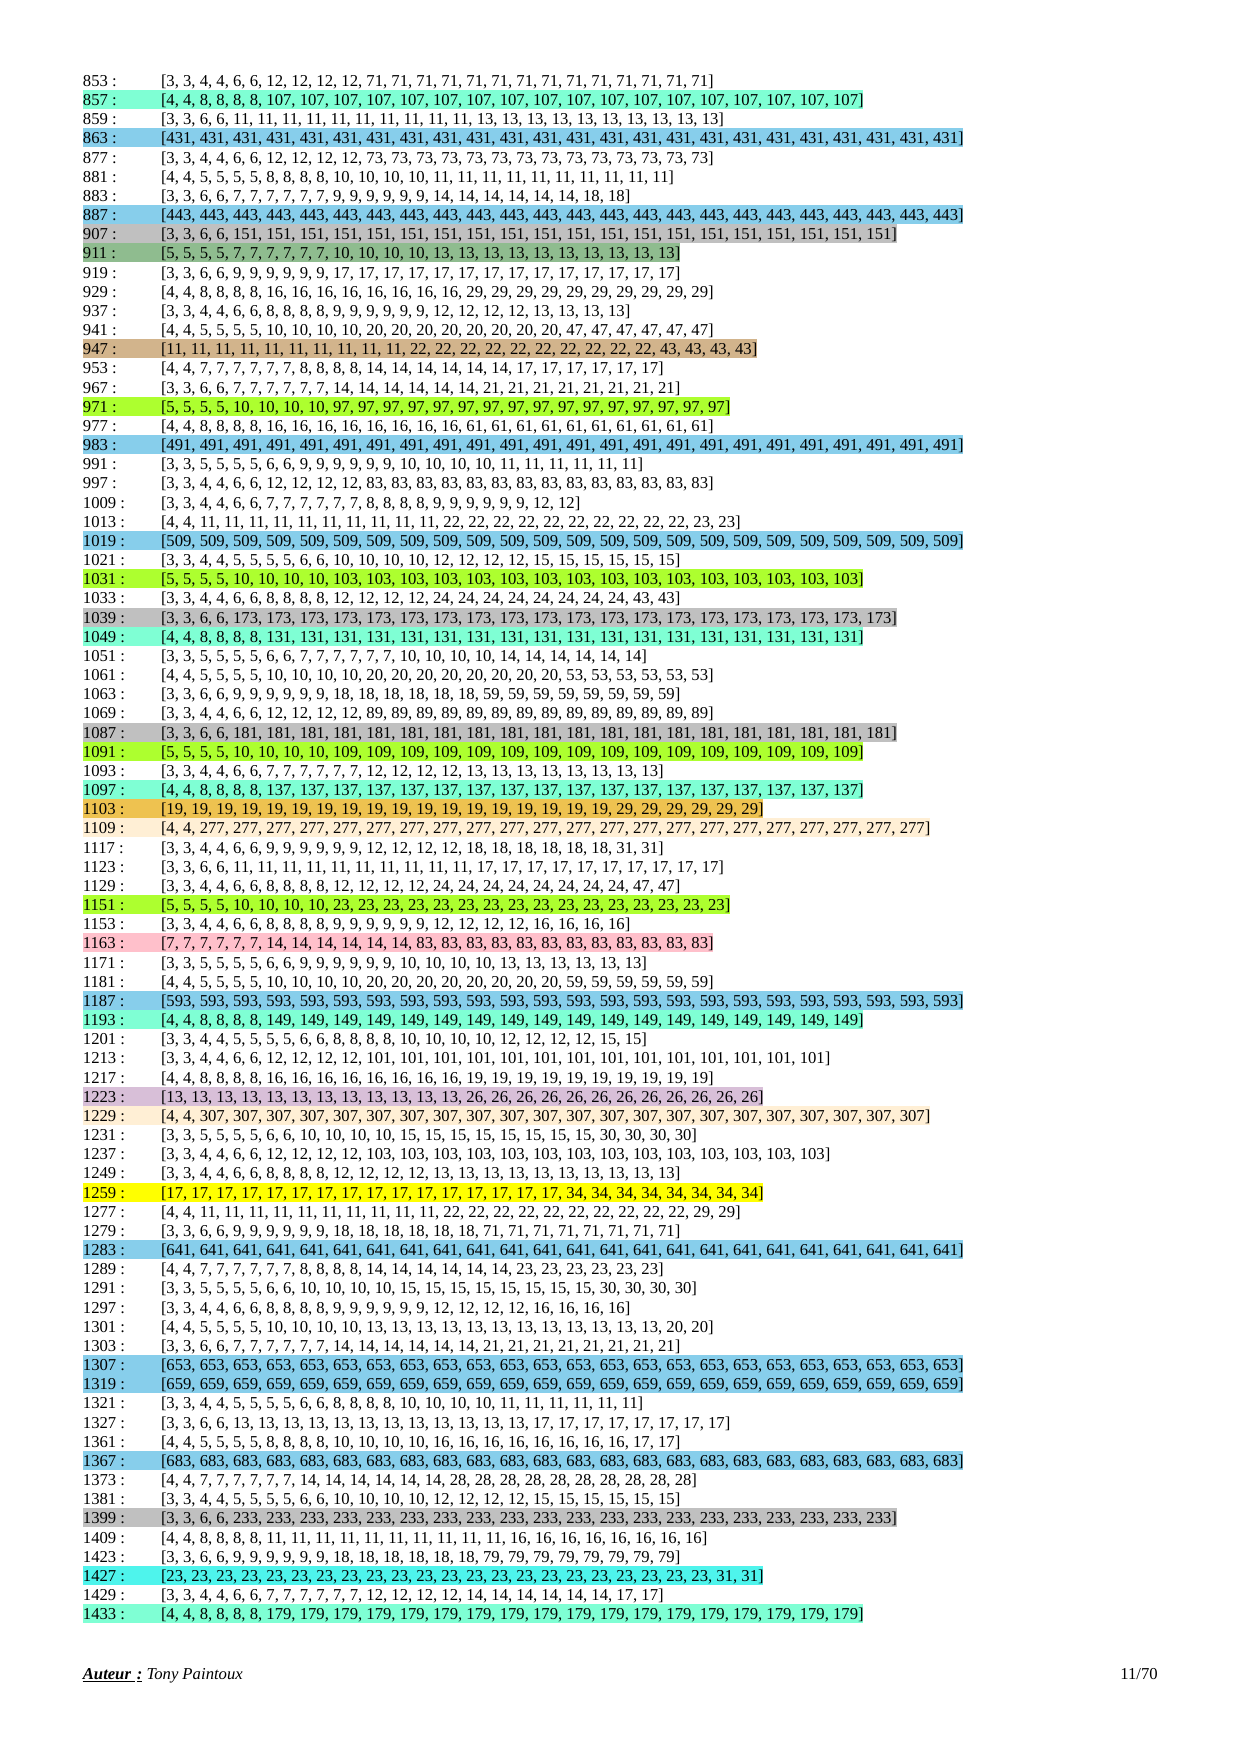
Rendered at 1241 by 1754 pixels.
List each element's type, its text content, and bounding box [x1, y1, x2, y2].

text 1171 : [3, 3, 5, 5, 5, 5, 6, 6, 9, 9, 9, 9, 9, 9, 10, 10, 10, 10, 13, 13, 13, 13, 13, 13] [83, 952, 1157, 972]
text 1021 : [3, 3, 4, 4, 5, 5, 5, 5, 6, 6, 10, 10, 10, 10, 12, 12, 12, 12, 15, 15, 15, 15, 15, 15] [83, 550, 1157, 569]
text 1213 : [3, 3, 4, 4, 6, 6, 12, 12, 12, 12, 101, 101, 101, 101, 101, 101, 101, 101, 101, 101, 101, 101, 101, 101] [83, 1048, 1157, 1067]
text 953 : [4, 4, 7, 7, 7, 7, 7, 7, 8, 8, 8, 8, 14, 14, 14, 14, 14, 14, 17, 17, 17, 17, 17, 17] [83, 358, 1157, 377]
text 1303 : [3, 3, 6, 6, 7, 7, 7, 7, 7, 7, 14, 14, 14, 14, 14, 14, 21, 21, 21, 21, 21, 21, 21, 21] [83, 1336, 1157, 1355]
text 1321 : [3, 3, 4, 4, 5, 5, 5, 5, 6, 6, 8, 8, 8, 8, 10, 10, 10, 10, 11, 11, 11, 11, 11, 11] [83, 1393, 1157, 1412]
text 1297 : [3, 3, 4, 4, 6, 6, 8, 8, 8, 8, 9, 9, 9, 9, 9, 9, 12, 12, 12, 12, 16, 16, 16, 16] [83, 1297, 1157, 1317]
text 1019 : [509, 509, 509, 509, 509, 509, 509, 509, 509, 509, 509, 509, 509, 509, 509, 509, 509, 509, 509, 509, 509, 509, 509, 509] [83, 531, 1157, 550]
text 1283 : [641, 641, 641, 641, 641, 641, 641, 641, 641, 641, 641, 641, 641, 641, 641, 641, 641, 641, 641, 641, 641, 641, 641, 641] [83, 1240, 1157, 1259]
text 1087 : [3, 3, 6, 6, 181, 181, 181, 181, 181, 181, 181, 181, 181, 181, 181, 181, 181, 181, 181, 181, 181, 181, 181, 181] [83, 722, 1157, 742]
text 941 : [4, 4, 5, 5, 5, 5, 10, 10, 10, 10, 20, 20, 20, 20, 20, 20, 20, 20, 47, 47, 47, 47, 47, 47] [83, 320, 1157, 339]
text 1153 : [3, 3, 4, 4, 6, 6, 8, 8, 8, 8, 9, 9, 9, 9, 9, 9, 12, 12, 12, 12, 16, 16, 16, 16] [83, 914, 1157, 933]
text 1117 : [3, 3, 4, 4, 6, 6, 9, 9, 9, 9, 9, 9, 12, 12, 12, 12, 18, 18, 18, 18, 18, 18, 31, 31] [83, 837, 1157, 857]
text 1259 : [17, 17, 17, 17, 17, 17, 17, 17, 17, 17, 17, 17, 17, 17, 17, 17, 34, 34, 34, 34, 34, 34, 34, 34] [83, 1182, 1157, 1202]
text 929 : [4, 4, 8, 8, 8, 8, 16, 16, 16, 16, 16, 16, 16, 16, 29, 29, 29, 29, 29, 29, 29, 29, 29, 29] [83, 282, 1157, 301]
text 991 : [3, 3, 5, 5, 5, 5, 6, 6, 9, 9, 9, 9, 9, 9, 10, 10, 10, 10, 11, 11, 11, 11, 11, 11] [83, 454, 1157, 473]
text 1231 : [3, 3, 5, 5, 5, 5, 6, 6, 10, 10, 10, 10, 15, 15, 15, 15, 15, 15, 15, 15, 30, 30, 30, 30] [83, 1125, 1157, 1144]
text 853 : [3, 3, 4, 4, 6, 6, 12, 12, 12, 12, 71, 71, 71, 71, 71, 71, 71, 71, 71, 71, 71, 71, 71, 71] [83, 71, 1157, 90]
text 1429 : [3, 3, 4, 4, 6, 6, 7, 7, 7, 7, 7, 7, 12, 12, 12, 12, 14, 14, 14, 14, 14, 14, 17, 17] [83, 1585, 1157, 1604]
text 1367 : [683, 683, 683, 683, 683, 683, 683, 683, 683, 683, 683, 683, 683, 683, 683, 683, 683, 683, 683, 683, 683, 683, 683, 683] [83, 1451, 1157, 1470]
text 857 : [4, 4, 8, 8, 8, 8, 107, 107, 107, 107, 107, 107, 107, 107, 107, 107, 107, 107, 107, 107, 107, 107, 107, 107] [83, 90, 1157, 109]
text 1069 : [3, 3, 4, 4, 6, 6, 12, 12, 12, 12, 89, 89, 89, 89, 89, 89, 89, 89, 89, 89, 89, 89, 89, 89] [83, 703, 1157, 722]
text 1381 : [3, 3, 4, 4, 5, 5, 5, 5, 6, 6, 10, 10, 10, 10, 12, 12, 12, 12, 15, 15, 15, 15, 15, 15] [83, 1489, 1157, 1508]
text 1009 : [3, 3, 4, 4, 6, 6, 7, 7, 7, 7, 7, 7, 8, 8, 8, 8, 9, 9, 9, 9, 9, 9, 12, 12] [83, 492, 1157, 512]
text 1307 : [653, 653, 653, 653, 653, 653, 653, 653, 653, 653, 653, 653, 653, 653, 653, 653, 653, 653, 653, 653, 653, 653, 653, 653] [83, 1355, 1157, 1374]
text 859 : [3, 3, 6, 6, 11, 11, 11, 11, 11, 11, 11, 11, 11, 11, 13, 13, 13, 13, 13, 13, 13, 13, 13, 13] [83, 109, 1157, 128]
text 1033 : [3, 3, 4, 4, 6, 6, 8, 8, 8, 8, 12, 12, 12, 12, 24, 24, 24, 24, 24, 24, 24, 24, 43, 43] [83, 588, 1157, 607]
text 877 : [3, 3, 4, 4, 6, 6, 12, 12, 12, 12, 73, 73, 73, 73, 73, 73, 73, 73, 73, 73, 73, 73, 73, 73] [83, 147, 1157, 167]
text 1361 : [4, 4, 5, 5, 5, 5, 8, 8, 8, 8, 10, 10, 10, 10, 16, 16, 16, 16, 16, 16, 16, 16, 17, 17] [83, 1432, 1157, 1451]
text 883 : [3, 3, 6, 6, 7, 7, 7, 7, 7, 7, 9, 9, 9, 9, 9, 9, 14, 14, 14, 14, 14, 14, 18, 18] [83, 186, 1157, 205]
text 1223 : [13, 13, 13, 13, 13, 13, 13, 13, 13, 13, 13, 13, 26, 26, 26, 26, 26, 26, 26, 26, 26, 26, 26, 26] [83, 1087, 1157, 1106]
text 1327 : [3, 3, 6, 6, 13, 13, 13, 13, 13, 13, 13, 13, 13, 13, 13, 13, 17, 17, 17, 17, 17, 17, 17, 17] [83, 1412, 1157, 1432]
text 1091 : [5, 5, 5, 5, 10, 10, 10, 10, 109, 109, 109, 109, 109, 109, 109, 109, 109, 109, 109, 109, 109, 109, 109, 109] [83, 742, 1157, 761]
text 1249 : [3, 3, 4, 4, 6, 6, 8, 8, 8, 8, 12, 12, 12, 12, 13, 13, 13, 13, 13, 13, 13, 13, 13, 13] [83, 1163, 1157, 1182]
text 907 : [3, 3, 6, 6, 151, 151, 151, 151, 151, 151, 151, 151, 151, 151, 151, 151, 151, 151, 151, 151, 151, 151, 151, 151] [83, 224, 1157, 243]
text 1181 : [4, 4, 5, 5, 5, 5, 10, 10, 10, 10, 20, 20, 20, 20, 20, 20, 20, 20, 59, 59, 59, 59, 59, 59] [83, 972, 1157, 991]
text 1123 : [3, 3, 6, 6, 11, 11, 11, 11, 11, 11, 11, 11, 11, 11, 17, 17, 17, 17, 17, 17, 17, 17, 17, 17] [83, 857, 1157, 876]
text 1319 : [659, 659, 659, 659, 659, 659, 659, 659, 659, 659, 659, 659, 659, 659, 659, 659, 659, 659, 659, 659, 659, 659, 659, 659] [83, 1374, 1157, 1393]
text 881 : [4, 4, 5, 5, 5, 5, 8, 8, 8, 8, 10, 10, 10, 10, 11, 11, 11, 11, 11, 11, 11, 11, 11, 11] [83, 167, 1157, 186]
text 967 : [3, 3, 6, 6, 7, 7, 7, 7, 7, 7, 14, 14, 14, 14, 14, 14, 21, 21, 21, 21, 21, 21, 21, 21] [83, 377, 1157, 397]
text 1031 : [5, 5, 5, 5, 10, 10, 10, 10, 103, 103, 103, 103, 103, 103, 103, 103, 103, 103, 103, 103, 103, 103, 103, 103] [83, 569, 1157, 588]
text 1093 : [3, 3, 4, 4, 6, 6, 7, 7, 7, 7, 7, 7, 12, 12, 12, 12, 13, 13, 13, 13, 13, 13, 13, 13] [83, 761, 1157, 780]
text 1229 : [4, 4, 307, 307, 307, 307, 307, 307, 307, 307, 307, 307, 307, 307, 307, 307, 307, 307, 307, 307, 307, 307, 307, 307] [83, 1106, 1157, 1125]
text 1061 : [4, 4, 5, 5, 5, 5, 10, 10, 10, 10, 20, 20, 20, 20, 20, 20, 20, 20, 53, 53, 53, 53, 53, 53] [83, 665, 1157, 684]
text 977 : [4, 4, 8, 8, 8, 8, 16, 16, 16, 16, 16, 16, 16, 16, 61, 61, 61, 61, 61, 61, 61, 61, 61, 61] [83, 416, 1157, 435]
text 1291 : [3, 3, 5, 5, 5, 5, 6, 6, 10, 10, 10, 10, 15, 15, 15, 15, 15, 15, 15, 15, 30, 30, 30, 30] [83, 1278, 1157, 1297]
text 1399 : [3, 3, 6, 6, 233, 233, 233, 233, 233, 233, 233, 233, 233, 233, 233, 233, 233, 233, 233, 233, 233, 233, 233, 233] [83, 1508, 1157, 1527]
text 1109 : [4, 4, 277, 277, 277, 277, 277, 277, 277, 277, 277, 277, 277, 277, 277, 277, 277, 277, 277, 277, 277, 277, 277, 277] [83, 818, 1157, 837]
text 937 : [3, 3, 4, 4, 6, 6, 8, 8, 8, 8, 9, 9, 9, 9, 9, 9, 12, 12, 12, 12, 13, 13, 13, 13] [83, 301, 1157, 320]
text 1277 : [4, 4, 11, 11, 11, 11, 11, 11, 11, 11, 11, 11, 22, 22, 22, 22, 22, 22, 22, 22, 22, 22, 29, 29] [83, 1202, 1157, 1221]
text 1049 : [4, 4, 8, 8, 8, 8, 131, 131, 131, 131, 131, 131, 131, 131, 131, 131, 131, 131, 131, 131, 131, 131, 131, 131] [83, 627, 1157, 646]
text 1201 : [3, 3, 4, 4, 5, 5, 5, 5, 6, 6, 8, 8, 8, 8, 10, 10, 10, 10, 12, 12, 12, 12, 15, 15] [83, 1029, 1157, 1048]
text 863 : [431, 431, 431, 431, 431, 431, 431, 431, 431, 431, 431, 431, 431, 431, 431, 431, 431, 431, 431, 431, 431, 431, 431, 431] [83, 128, 1157, 147]
text 947 : [11, 11, 11, 11, 11, 11, 11, 11, 11, 11, 22, 22, 22, 22, 22, 22, 22, 22, 22, 22, 43, 43, 43, 43] [83, 339, 1157, 358]
text 1151 : [5, 5, 5, 5, 10, 10, 10, 10, 23, 23, 23, 23, 23, 23, 23, 23, 23, 23, 23, 23, 23, 23, 23, 23] [83, 895, 1157, 914]
text 1187 : [593, 593, 593, 593, 593, 593, 593, 593, 593, 593, 593, 593, 593, 593, 593, 593, 593, 593, 593, 593, 593, 593, 593, 593] [83, 991, 1157, 1010]
text 1279 : [3, 3, 6, 6, 9, 9, 9, 9, 9, 9, 18, 18, 18, 18, 18, 18, 71, 71, 71, 71, 71, 71, 71, 71] [83, 1221, 1157, 1240]
text 1129 : [3, 3, 4, 4, 6, 6, 8, 8, 8, 8, 12, 12, 12, 12, 24, 24, 24, 24, 24, 24, 24, 24, 47, 47] [83, 876, 1157, 895]
text 1013 : [4, 4, 11, 11, 11, 11, 11, 11, 11, 11, 11, 11, 22, 22, 22, 22, 22, 22, 22, 22, 22, 22, 23, 23] [83, 512, 1157, 531]
text 911 : [5, 5, 5, 5, 7, 7, 7, 7, 7, 7, 10, 10, 10, 10, 13, 13, 13, 13, 13, 13, 13, 13, 13, 13] [83, 243, 1157, 262]
text 887 : [443, 443, 443, 443, 443, 443, 443, 443, 443, 443, 443, 443, 443, 443, 443, 443, 443, 443, 443, 443, 443, 443, 443, 443] [83, 205, 1157, 224]
text 919 : [3, 3, 6, 6, 9, 9, 9, 9, 9, 9, 17, 17, 17, 17, 17, 17, 17, 17, 17, 17, 17, 17, 17, 17] [83, 262, 1157, 282]
text 1289 : [4, 4, 7, 7, 7, 7, 7, 7, 8, 8, 8, 8, 14, 14, 14, 14, 14, 14, 23, 23, 23, 23, 23, 23] [83, 1259, 1157, 1278]
text 1193 : [4, 4, 8, 8, 8, 8, 149, 149, 149, 149, 149, 149, 149, 149, 149, 149, 149, 149, 149, 149, 149, 149, 149, 149] [83, 1010, 1157, 1029]
text 1103 : [19, 19, 19, 19, 19, 19, 19, 19, 19, 19, 19, 19, 19, 19, 19, 19, 19, 19, 29, 29, 29, 29, 29, 29] [83, 799, 1157, 818]
text 1301 : [4, 4, 5, 5, 5, 5, 10, 10, 10, 10, 13, 13, 13, 13, 13, 13, 13, 13, 13, 13, 13, 13, 20, 20] [83, 1317, 1157, 1336]
text 1163 : [7, 7, 7, 7, 7, 7, 14, 14, 14, 14, 14, 14, 83, 83, 83, 83, 83, 83, 83, 83, 83, 83, 83, 83] [83, 933, 1157, 952]
text 997 : [3, 3, 4, 4, 6, 6, 12, 12, 12, 12, 83, 83, 83, 83, 83, 83, 83, 83, 83, 83, 83, 83, 83, 83] [83, 473, 1157, 492]
text 1409 : [4, 4, 8, 8, 8, 8, 11, 11, 11, 11, 11, 11, 11, 11, 11, 11, 16, 16, 16, 16, 16, 16, 16, 16] [83, 1527, 1157, 1547]
text 1433 : [4, 4, 8, 8, 8, 8, 179, 179, 179, 179, 179, 179, 179, 179, 179, 179, 179, 179, 179, 179, 179, 179, 179, 179] [83, 1604, 1157, 1623]
text 1237 : [3, 3, 4, 4, 6, 6, 12, 12, 12, 12, 103, 103, 103, 103, 103, 103, 103, 103, 103, 103, 103, 103, 103, 103] [83, 1144, 1157, 1163]
text 1217 : [4, 4, 8, 8, 8, 8, 16, 16, 16, 16, 16, 16, 16, 16, 19, 19, 19, 19, 19, 19, 19, 19, 19, 19] [83, 1067, 1157, 1087]
text 1423 : [3, 3, 6, 6, 9, 9, 9, 9, 9, 9, 18, 18, 18, 18, 18, 18, 79, 79, 79, 79, 79, 79, 79, 79] [83, 1547, 1157, 1566]
text 1051 : [3, 3, 5, 5, 5, 5, 6, 6, 7, 7, 7, 7, 7, 7, 10, 10, 10, 10, 14, 14, 14, 14, 14, 14] [83, 646, 1157, 665]
text 1063 : [3, 3, 6, 6, 9, 9, 9, 9, 9, 9, 18, 18, 18, 18, 18, 18, 59, 59, 59, 59, 59, 59, 59, 59] [83, 684, 1157, 703]
text 1373 : [4, 4, 7, 7, 7, 7, 7, 7, 14, 14, 14, 14, 14, 14, 28, 28, 28, 28, 28, 28, 28, 28, 28, 28] [83, 1470, 1157, 1489]
text 971 : [5, 5, 5, 5, 10, 10, 10, 10, 97, 97, 97, 97, 97, 97, 97, 97, 97, 97, 97, 97, 97, 97, 97, 97] [83, 397, 1157, 416]
text 1039 : [3, 3, 6, 6, 173, 173, 173, 173, 173, 173, 173, 173, 173, 173, 173, 173, 173, 173, 173, 173, 173, 173, 173, 173] [83, 607, 1157, 627]
text 1427 : [23, 23, 23, 23, 23, 23, 23, 23, 23, 23, 23, 23, 23, 23, 23, 23, 23, 23, 23, 23, 23, 23, 31, 31] [83, 1566, 1157, 1585]
text 1097 : [4, 4, 8, 8, 8, 8, 137, 137, 137, 137, 137, 137, 137, 137, 137, 137, 137, 137, 137, 137, 137, 137, 137, 137] [83, 780, 1157, 799]
text 983 : [491, 491, 491, 491, 491, 491, 491, 491, 491, 491, 491, 491, 491, 491, 491, 491, 491, 491, 491, 491, 491, 491, 491, 491] [83, 435, 1157, 454]
